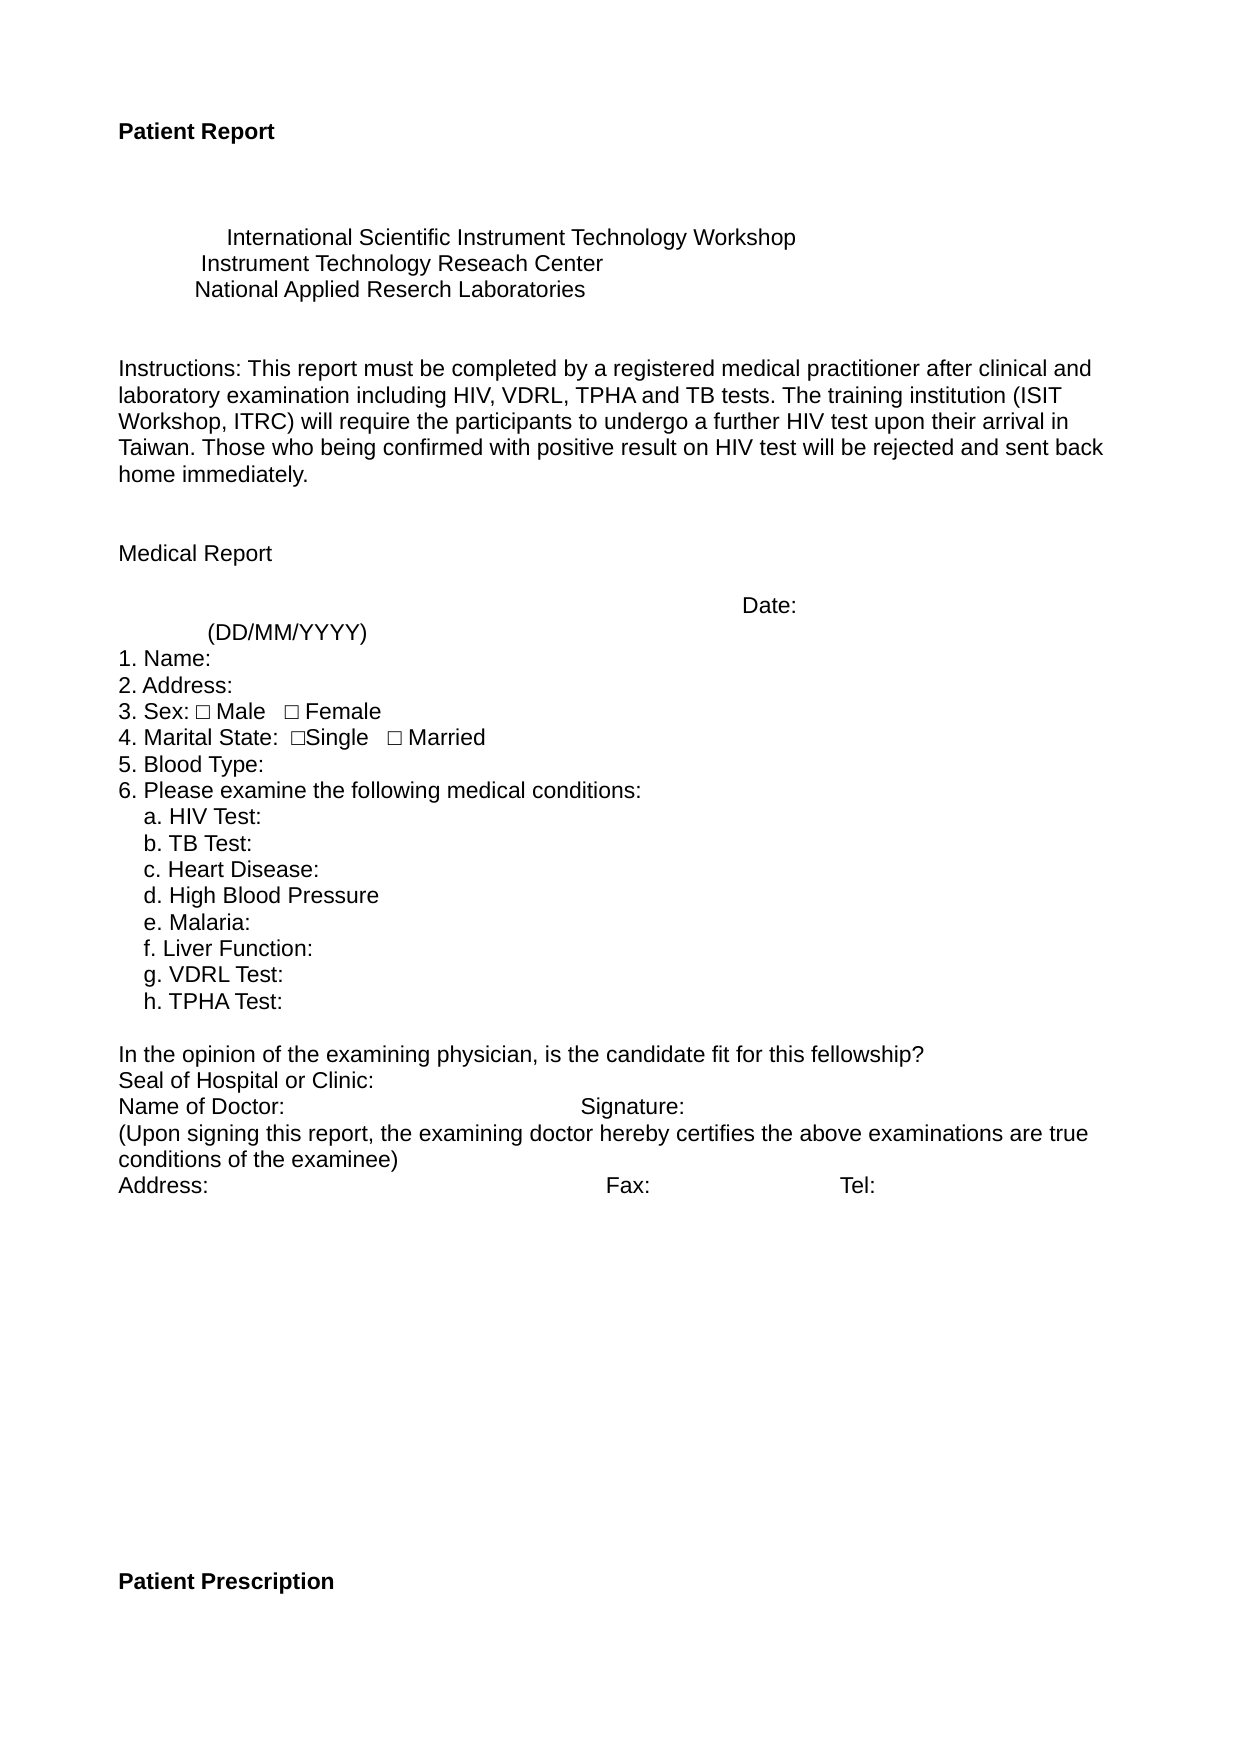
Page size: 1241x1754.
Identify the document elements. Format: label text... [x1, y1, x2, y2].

text Medical Report [118, 540, 1122, 566]
text f. Liver Function: [118, 935, 1122, 961]
text In the opinion of the examining physician, is the candidate fit for this fellowship? [118, 1041, 1122, 1067]
text 2. Address: [118, 672, 1122, 698]
text Address: Fax: Tel: [118, 1172, 1122, 1199]
text 3. Sex: □ Male □ Female [118, 698, 1122, 724]
text e. Malaria: [118, 909, 1122, 935]
text 1. Name: [118, 645, 1122, 672]
text c. Heart Disease: [118, 856, 1122, 882]
text 6. Please examine the following medical conditions: [118, 777, 1122, 803]
text Name of Doctor: Signature: [118, 1093, 1122, 1119]
text (DD/MM/YYYY) [118, 619, 1122, 645]
text Instructions: This report must be completed by a registered medical practitioner after clinical and laboratory examination including HIV, VDRL, TPHA and TB tests. The training institution (ISIT Workshop, ITRC) will require the participants to undergo a further HIV test upon their arrival in Taiwan. Those who being confirmed with positive result on HIV test will be rejected and sent back home immediately. [118, 355, 1122, 487]
text Date: [118, 592, 1122, 619]
text International Scientific Instrument Technology Workshop [118, 223, 1122, 250]
text Patient Report [118, 118, 1122, 144]
text g. VDRL Test: [118, 961, 1122, 988]
text National Applied Reserch Laboratories [118, 276, 1122, 303]
text (Upon signing this report, the examining doctor hereby certifies the above examinations are true conditions of the examinee) [118, 1119, 1122, 1172]
text Instrument Technology Reseach Center [118, 250, 1122, 276]
text Seal of Hospital or Clinic: [118, 1067, 1122, 1093]
text d. High Blood Pressure [118, 882, 1122, 909]
text a. HIV Test: [118, 803, 1122, 830]
text b. TB Test: [118, 830, 1122, 856]
text 5. Blood Type: [118, 751, 1122, 777]
text Patient Prescription [118, 1568, 1122, 1594]
text h. TPHA Test: [118, 988, 1122, 1014]
text 4. Marital State: □Single □ Married [118, 724, 1122, 751]
